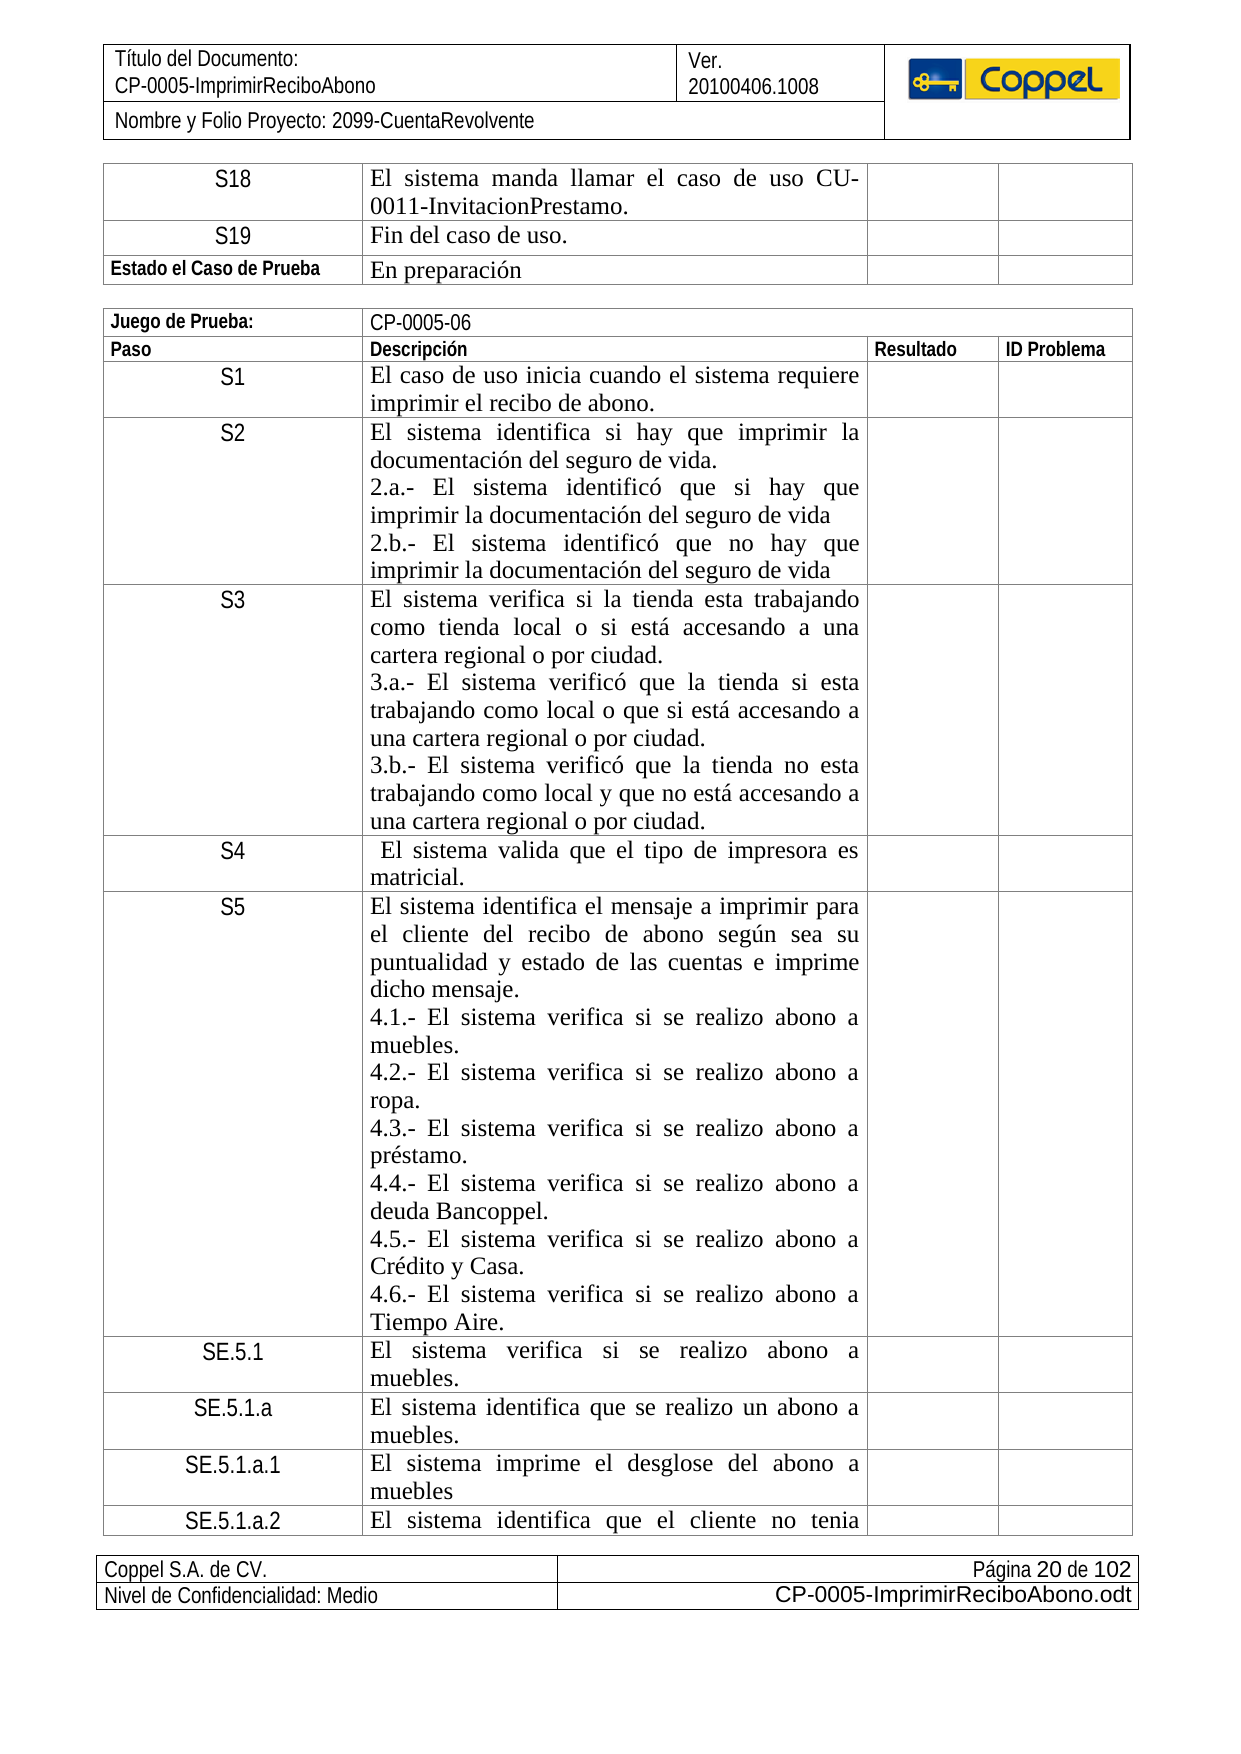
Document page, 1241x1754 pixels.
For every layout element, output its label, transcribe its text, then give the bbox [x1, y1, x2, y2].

table_cell SE.5.1 [104, 1337, 362, 1392]
table_cell [999, 1337, 1132, 1392]
table_cell [999, 418, 1132, 584]
table_cell El sistema valida que el tipo de impresora es matricial. [363, 836, 867, 891]
table_cell [868, 1506, 998, 1535]
table_cell [999, 1393, 1132, 1448]
table_cell El sistema identifica que se realizo un abono a muebles. [363, 1393, 867, 1448]
table_cell El sistema manda llamar el caso de uso CU-0011-InvitacionPrestamo. [363, 164, 867, 220]
table_cell [999, 164, 1132, 220]
table_cell El sistema imprime el desglose del abono a muebles [363, 1450, 867, 1505]
table_cell [999, 1506, 1132, 1535]
table_cell [999, 585, 1132, 835]
table_cell [868, 256, 998, 284]
table_cell [999, 362, 1132, 417]
table_cell Descripción [363, 337, 867, 361]
table_cell SE.5.1.a.1 [104, 1450, 362, 1505]
table_cell [868, 1393, 998, 1448]
table_cell Fin del caso de uso. [363, 221, 867, 255]
table_header CP-0005-06 [363, 309, 1132, 336]
table_cell [868, 164, 998, 220]
table_cell [999, 256, 1132, 284]
table_cell [868, 418, 998, 584]
table_cell [868, 1337, 998, 1392]
table_cell Resultado [868, 337, 998, 361]
table_cell S18 [104, 164, 362, 220]
table_cell S4 [104, 836, 362, 891]
table_cell [999, 836, 1132, 891]
table_cell El sistema identifica el mensaje a imprimir para el cliente del recibo de abono según sea su puntualidad y estado de las cuentas e imprime dicho mensaje. 4.1.- El sistema verifica si se realizo abono a muebles. 4.2.- El sistema verifica si se realizo abono a ropa. 4.3.- El sistema verifica si se realizo abono a préstamo. 4.4.- El sistema verifica si se realizo abono a deuda Bancoppel. 4.5.- El sistema verifica si se realizo abono a Crédito y Casa. 4.6.- El sistema verifica si se realizo abono a Tiempo Aire. [363, 892, 867, 1336]
table_cell SE.5.1.a.2 [104, 1506, 362, 1535]
table_cell [868, 362, 998, 417]
table_cell El sistema verifica si la tienda esta trabajando como tienda local o si está accesando a una cartera regional o por ciudad. 3.a.- El sistema verificó que la tienda si esta trabajando como local o que si está accesando a una cartera regional o por ciudad. 3.b.- El sistema verificó que la tienda no esta trabajando como local y que no está accesando a una cartera regional o por ciudad. [363, 585, 867, 835]
table_cell [868, 585, 998, 835]
table_cell [868, 221, 998, 255]
table_cell Estado el Caso de Prueba [104, 256, 362, 284]
table_cell [868, 836, 998, 891]
table_cell [999, 1450, 1132, 1505]
table_cell [868, 1450, 998, 1505]
table_header Juego de Prueba: [104, 309, 362, 336]
table_cell El sistema identifica si hay que imprimir la documentación del seguro de vida. 2.a.- El sistema identificó que si hay que imprimir la documentación del seguro de vida 2.b.- El sistema identificó que no hay que imprimir la documentación del seguro de vida [363, 418, 867, 584]
table_cell S2 [104, 418, 362, 584]
table_cell S3 [104, 585, 362, 835]
table_cell En preparación [363, 256, 867, 284]
table_cell S19 [104, 221, 362, 255]
table_cell SE.5.1.a [104, 1393, 362, 1448]
table_cell [868, 892, 998, 1336]
table_cell S1 [104, 362, 362, 417]
table_cell [999, 221, 1132, 255]
table_cell El sistema verifica si se realizo abono a muebles. [363, 1337, 867, 1392]
table_cell Paso [104, 337, 362, 361]
table_cell El sistema identifica que el cliente no tenia [363, 1506, 867, 1535]
table_cell ID Problema [999, 337, 1132, 361]
table_cell S5 [104, 892, 362, 1336]
table_cell [999, 892, 1132, 1336]
table_cell El caso de uso inicia cuando el sistema requiere imprimir el recibo de abono. [363, 362, 867, 417]
